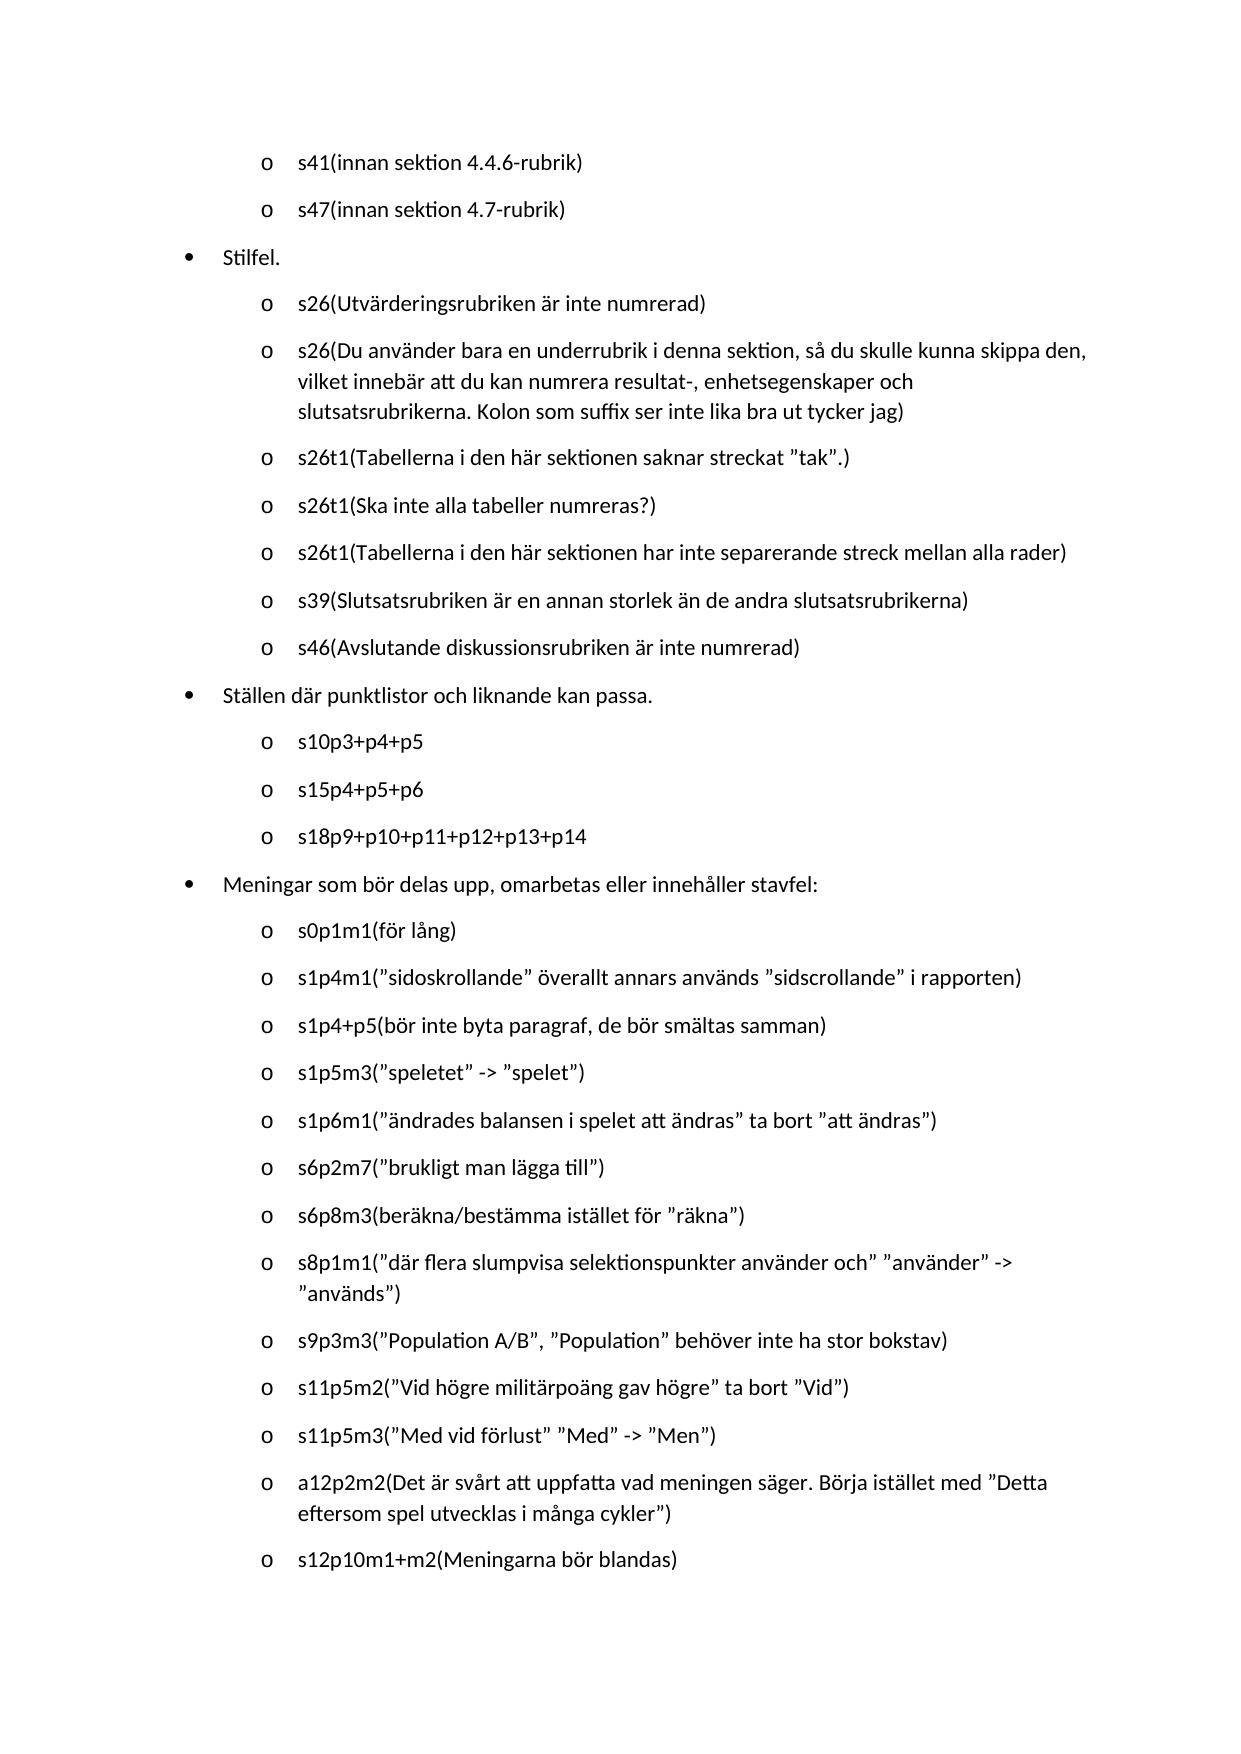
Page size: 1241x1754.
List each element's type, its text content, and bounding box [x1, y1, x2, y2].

list s6p2m7(”brukligt man lägga till”) [260, 1153, 1093, 1183]
list s6p8m3(beräkna/bestämma istället för ”räkna”) [260, 1201, 1093, 1230]
list s8p1m1(”där flera slumpvisa selektionspunkter använder och” ”använder” -> ”används”) [260, 1248, 1093, 1307]
list s26(Utvärderingsrubriken är inte numrerad) [260, 289, 1093, 318]
list s1p6m1(”ändrades balansen i spelet att ändras” ta bort ”att ändras”) [260, 1106, 1093, 1135]
list s11p5m3(”Med vid förlust” ”Med” -> ”Men”) [260, 1421, 1093, 1450]
list s9p3m3(”Population A/B”, ”Population” behöver inte ha stor bokstav) [260, 1326, 1093, 1355]
list s18p9+p10+p11+p12+p13+p14 [260, 822, 1093, 851]
list s26t1(Ska inte alla tabeller numreras?) [260, 491, 1093, 520]
list s26(Du använder bara en underrubrik i denna sektion, så du skulle kunna skippa den, vilket innebär att du kan numrera resultat-, enhetsegenskaper och slutsatsrubrikerna. Kolon som suffix ser inte lika bra ut tycker jag) [260, 336, 1093, 425]
list s47(innan sektion 4.7-rubrik) [260, 195, 1093, 224]
list s1p4m1(”sidoskrollande” överallt annars används ”sidscrollande” i rapporten) [260, 963, 1093, 993]
list s1p4+p5(bör inte byta paragraf, de bör smältas samman) [260, 1011, 1093, 1040]
list s26t1(Tabellerna i den här sektionen saknar streckat ”tak”.) [260, 443, 1093, 472]
list s26t1(Tabellerna i den här sektionen har inte separerande streck mellan alla rader) [260, 538, 1093, 567]
list s0p1m1(för lång) [260, 916, 1093, 945]
list s39(Slutsatsrubriken är en annan storlek än de andra slutsatsrubrikerna) [260, 586, 1093, 615]
list s46(Avslutande diskussionsrubriken är inte numrerad) [260, 633, 1093, 662]
list Meningar som bör delas upp, omarbetas eller innehåller stavfel: [185, 870, 1093, 898]
list s12p10m1+m2(Meningarna bör blandas) [260, 1545, 1093, 1574]
list s15p4+p5+p6 [260, 775, 1093, 804]
list a12p2m2(Det är svårt att uppfatta vad meningen säger. Börja istället med ”Detta eftersom spel utvecklas i många cykler”) [260, 1468, 1093, 1527]
list s41(innan sektion 4.4.6-rubrik) [260, 148, 1093, 177]
list Stilfel. [185, 243, 1093, 271]
list s10p3+p4+p5 [260, 727, 1093, 756]
list s11p5m2(”Vid högre militärpoäng gav högre” ta bort ”Vid”) [260, 1373, 1093, 1402]
list s1p5m3(”speletet” -> ”spelet”) [260, 1058, 1093, 1088]
list Ställen där punktlistor och liknande kan passa. [185, 681, 1093, 709]
